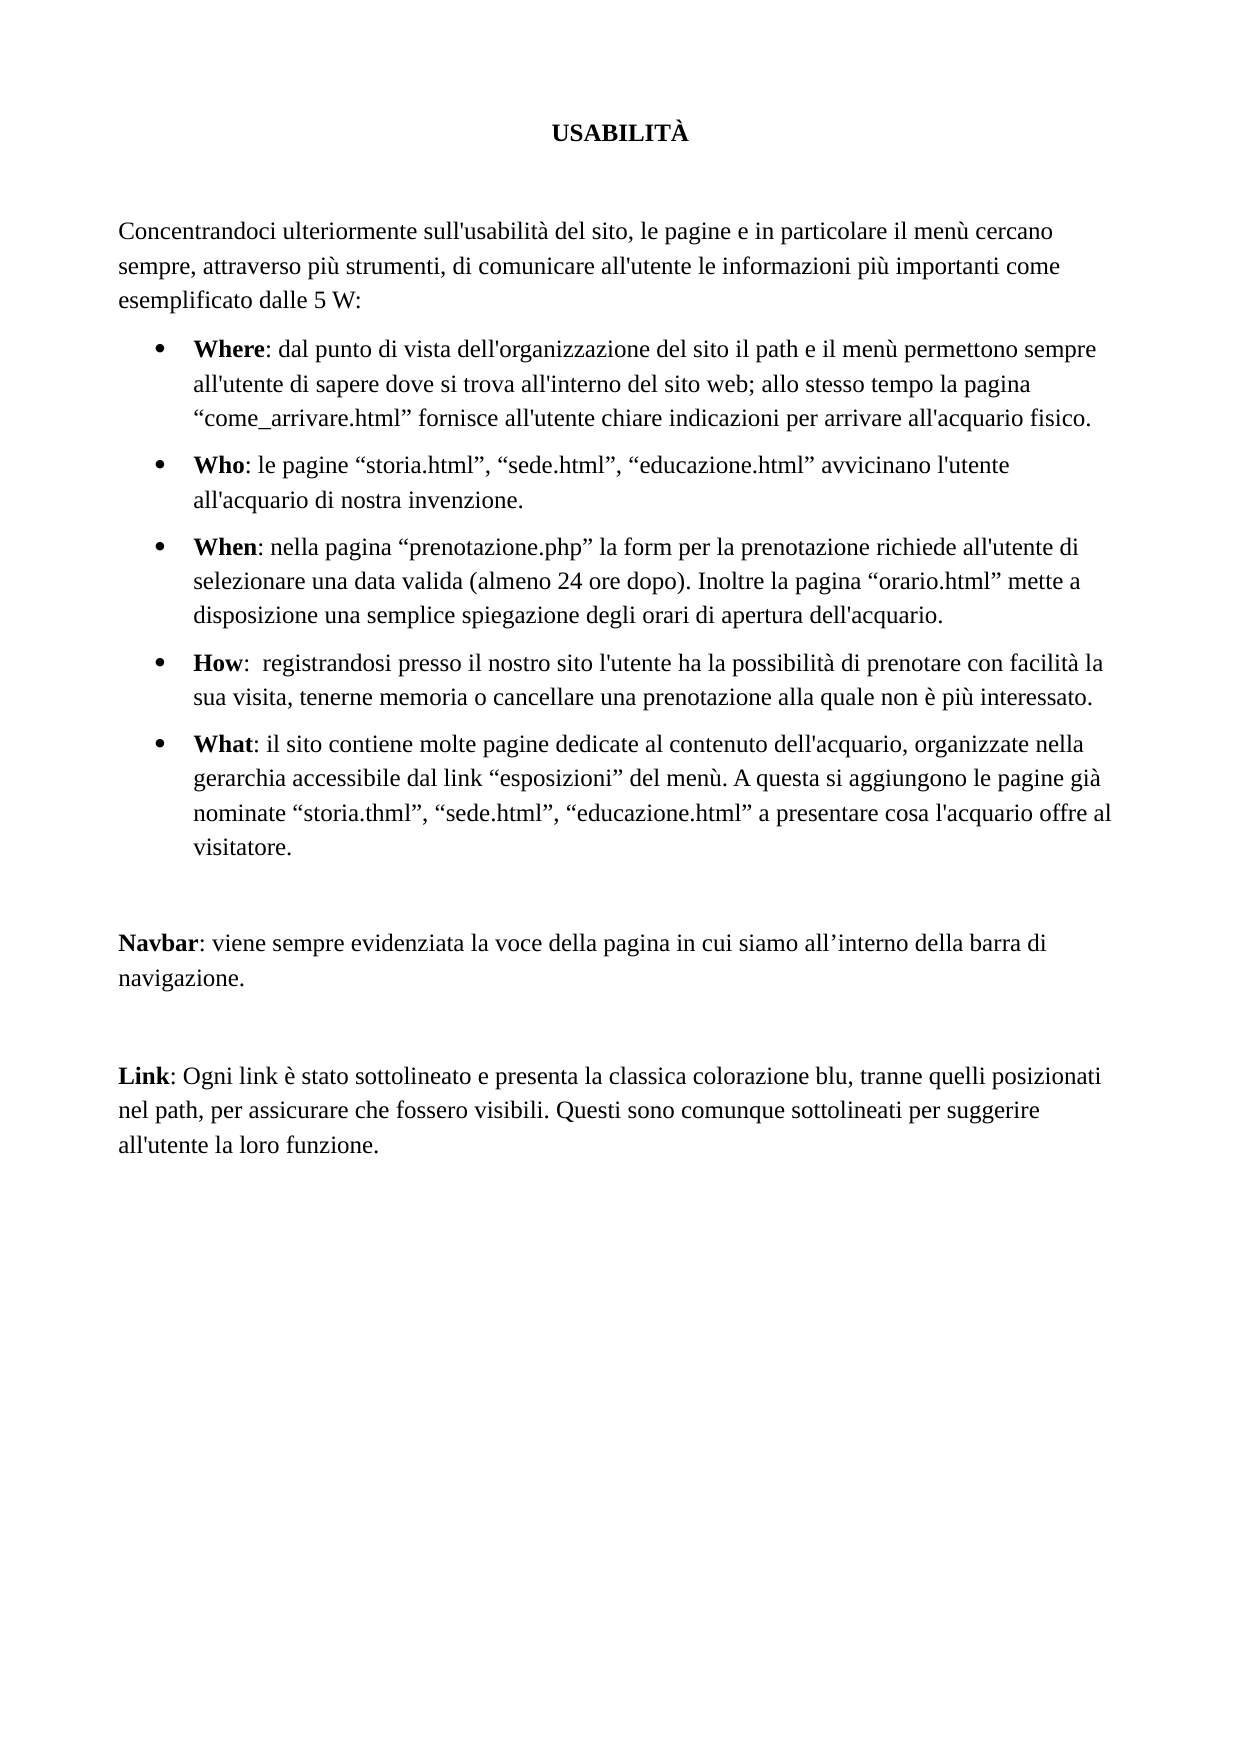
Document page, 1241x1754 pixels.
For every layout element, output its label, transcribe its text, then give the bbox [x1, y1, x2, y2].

list What: il sito contiene molte pagine dedicate al contenuto dell'acquario, organizzate nella gerarchia accessibile dal link “esposizioni” del menù. A questa si aggiungono le pagine già nominate “storia.thml”, “sede.html”, “educazione.html” a presentare cosa l'acquario offre al visitatore. [156, 729, 1122, 861]
text Link: Ogni link è stato sottolineato e presenta la classica colorazione blu, tranne quelli posizionati nel path, per assicurare che fossero visibili. Questi sono comunque sottolineati per suggerire all'utente la loro funzione. [118, 1061, 1122, 1159]
list Where: dal punto di vista dell'organizzazione del sito il path e il menù permettono sempre all'utente di sapere dove si trova all'interno del sito web; allo stesso tempo la pagina “come_arrivare.html” fornisce all'utente chiare indicazioni per arrivare all'acquario fisico. [156, 334, 1122, 432]
list When: nella pagina “prenotazione.php” la form per la prenotazione richiede all'utente di selezionare una data valida (almeno 24 ore dopo). Inoltre la pagina “orario.html” mette a disposizione una semplice spiegazione degli orari di apertura dell'acquario. [156, 532, 1122, 629]
list How: registrandosi presso il nostro sito l'utente ha la possibilità di prenotare con facilità la sua visita, tenerne memoria o cancellare una prenotazione alla quale non è più interessato. [156, 648, 1122, 711]
list Who: le pagine “storia.html”, “sede.html”, “educazione.html” avvicinano l'utente all'acquario di nostra invenzione. [156, 450, 1122, 513]
text Navbar: viene sempre evidenziata la voce della pagina in cui siamo all’interno della barra di navigazione. [118, 928, 1122, 992]
text USABILITÀ [118, 118, 1122, 147]
text Concentrandoci ulteriormente sull'usabilità del sito, le pagine e in particolare il menù cercano sempre, attraverso più strumenti, di comunicare all'utente le informazioni più importanti come esemplificato dalle 5 W: [118, 216, 1122, 314]
